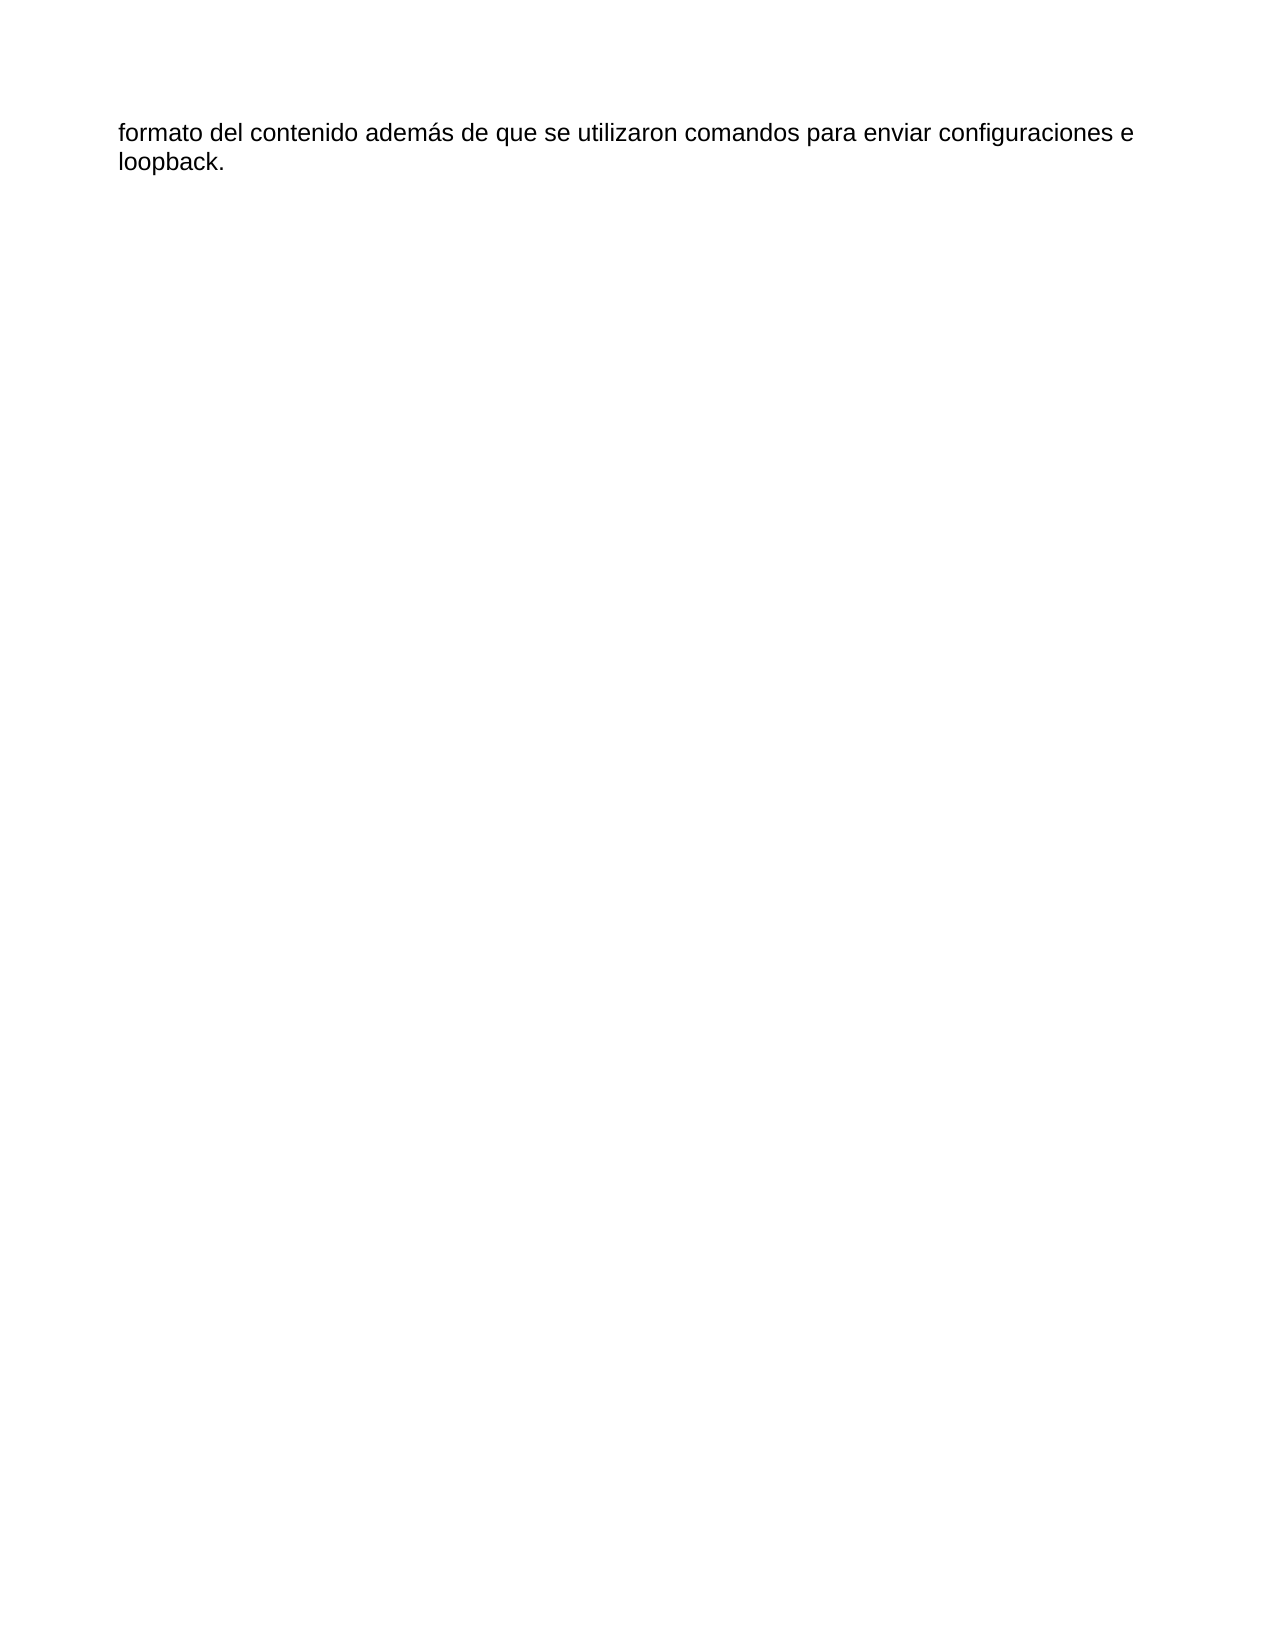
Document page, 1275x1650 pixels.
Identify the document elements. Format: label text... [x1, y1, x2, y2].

text formato del contenido además de que se utilizaron comandos para enviar configuraciones e loopback. [118, 118, 1157, 176]
